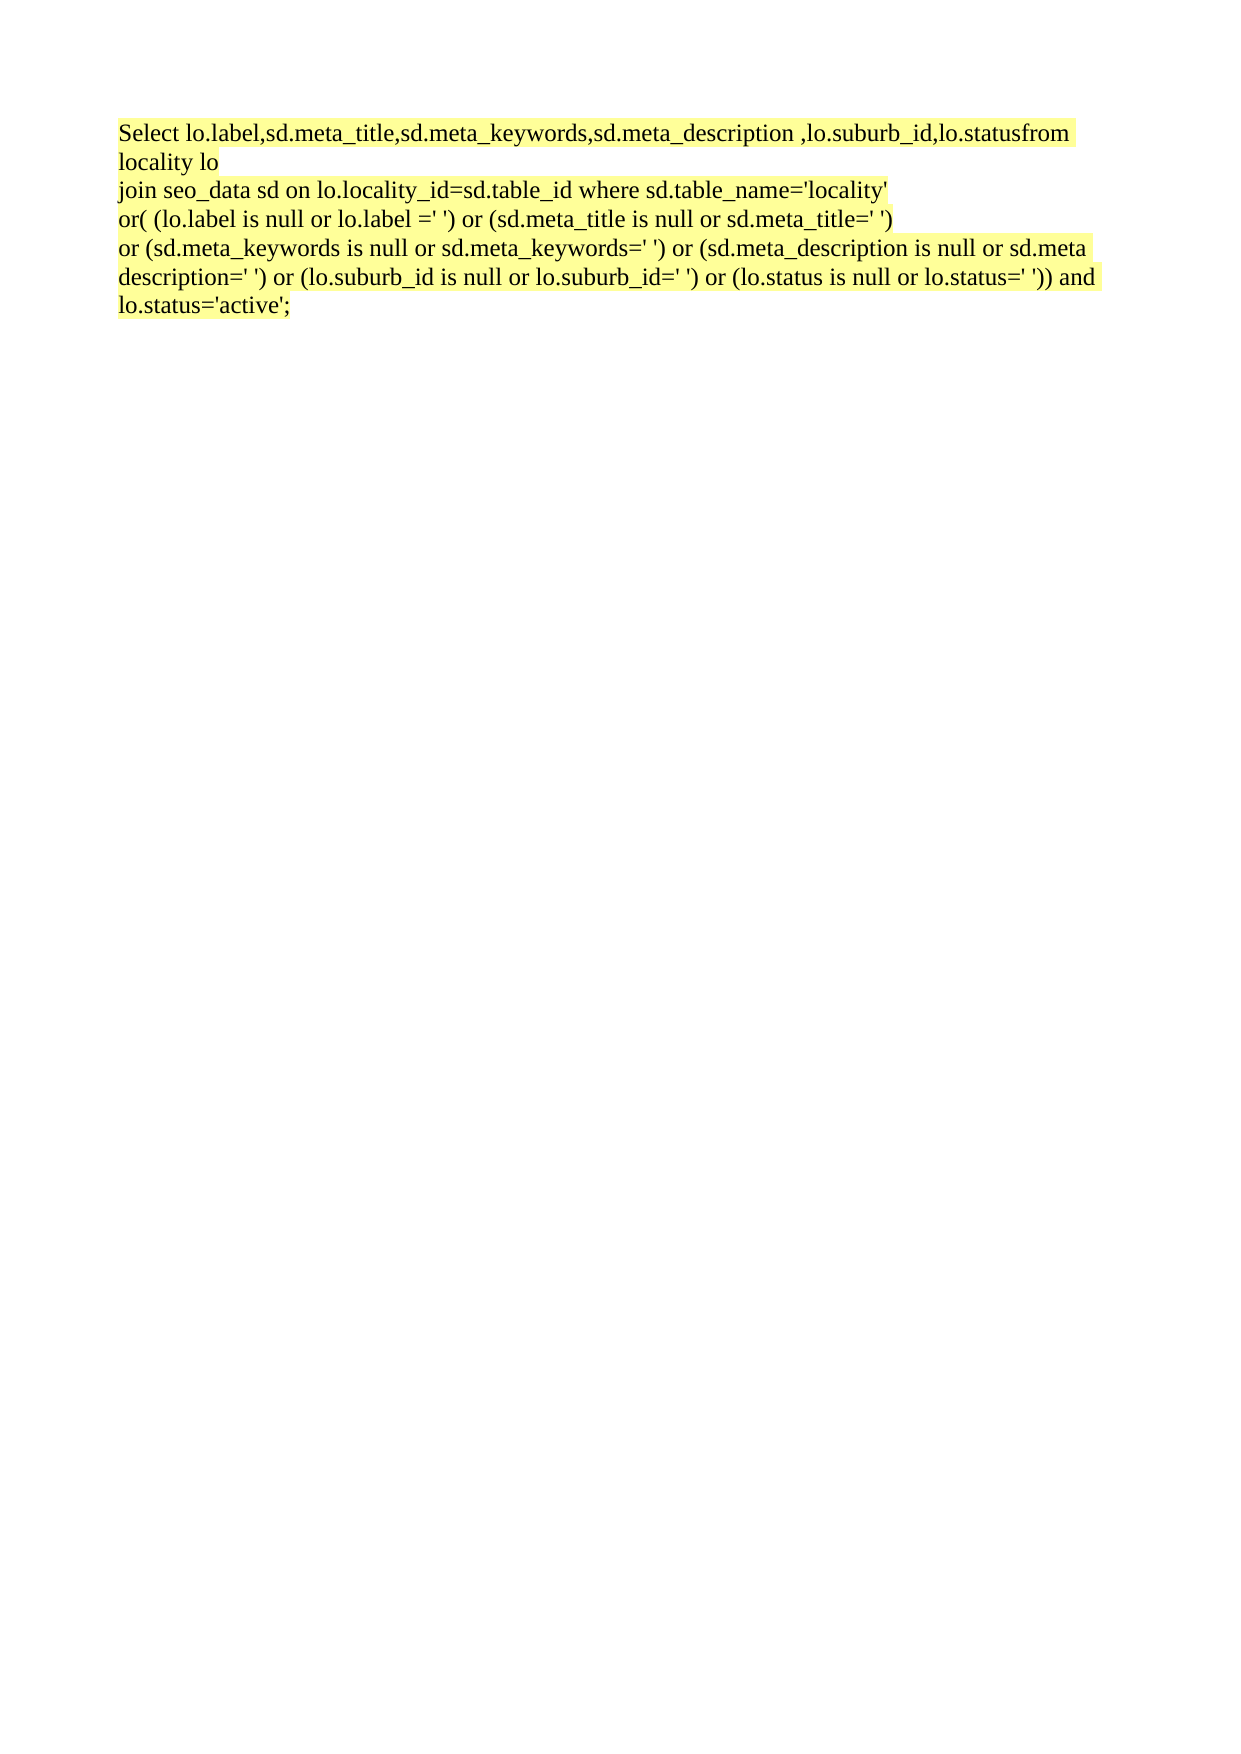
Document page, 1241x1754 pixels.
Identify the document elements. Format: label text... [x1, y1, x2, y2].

text or( (lo.label is null or lo.label =' ') or (sd.meta_title is null or sd.meta_title=' ') [118, 204, 1122, 233]
text or (sd.meta_keywords is null or sd.meta_keywords=' ') or (sd.meta_description is null or sd.meta description=' ') or (lo.suburb_id is null or lo.suburb_id=' ') or (lo.status is null or lo.status=' ')) and lo.status='active'; [118, 233, 1122, 319]
text join seo_data sd on lo.locality_id=sd.table_id where sd.table_name='locality' [118, 176, 1122, 204]
text Select lo.label,sd.meta_title,sd.meta_keywords,sd.meta_description ,lo.suburb_id,lo.statusfrom locality lo [118, 118, 1122, 176]
